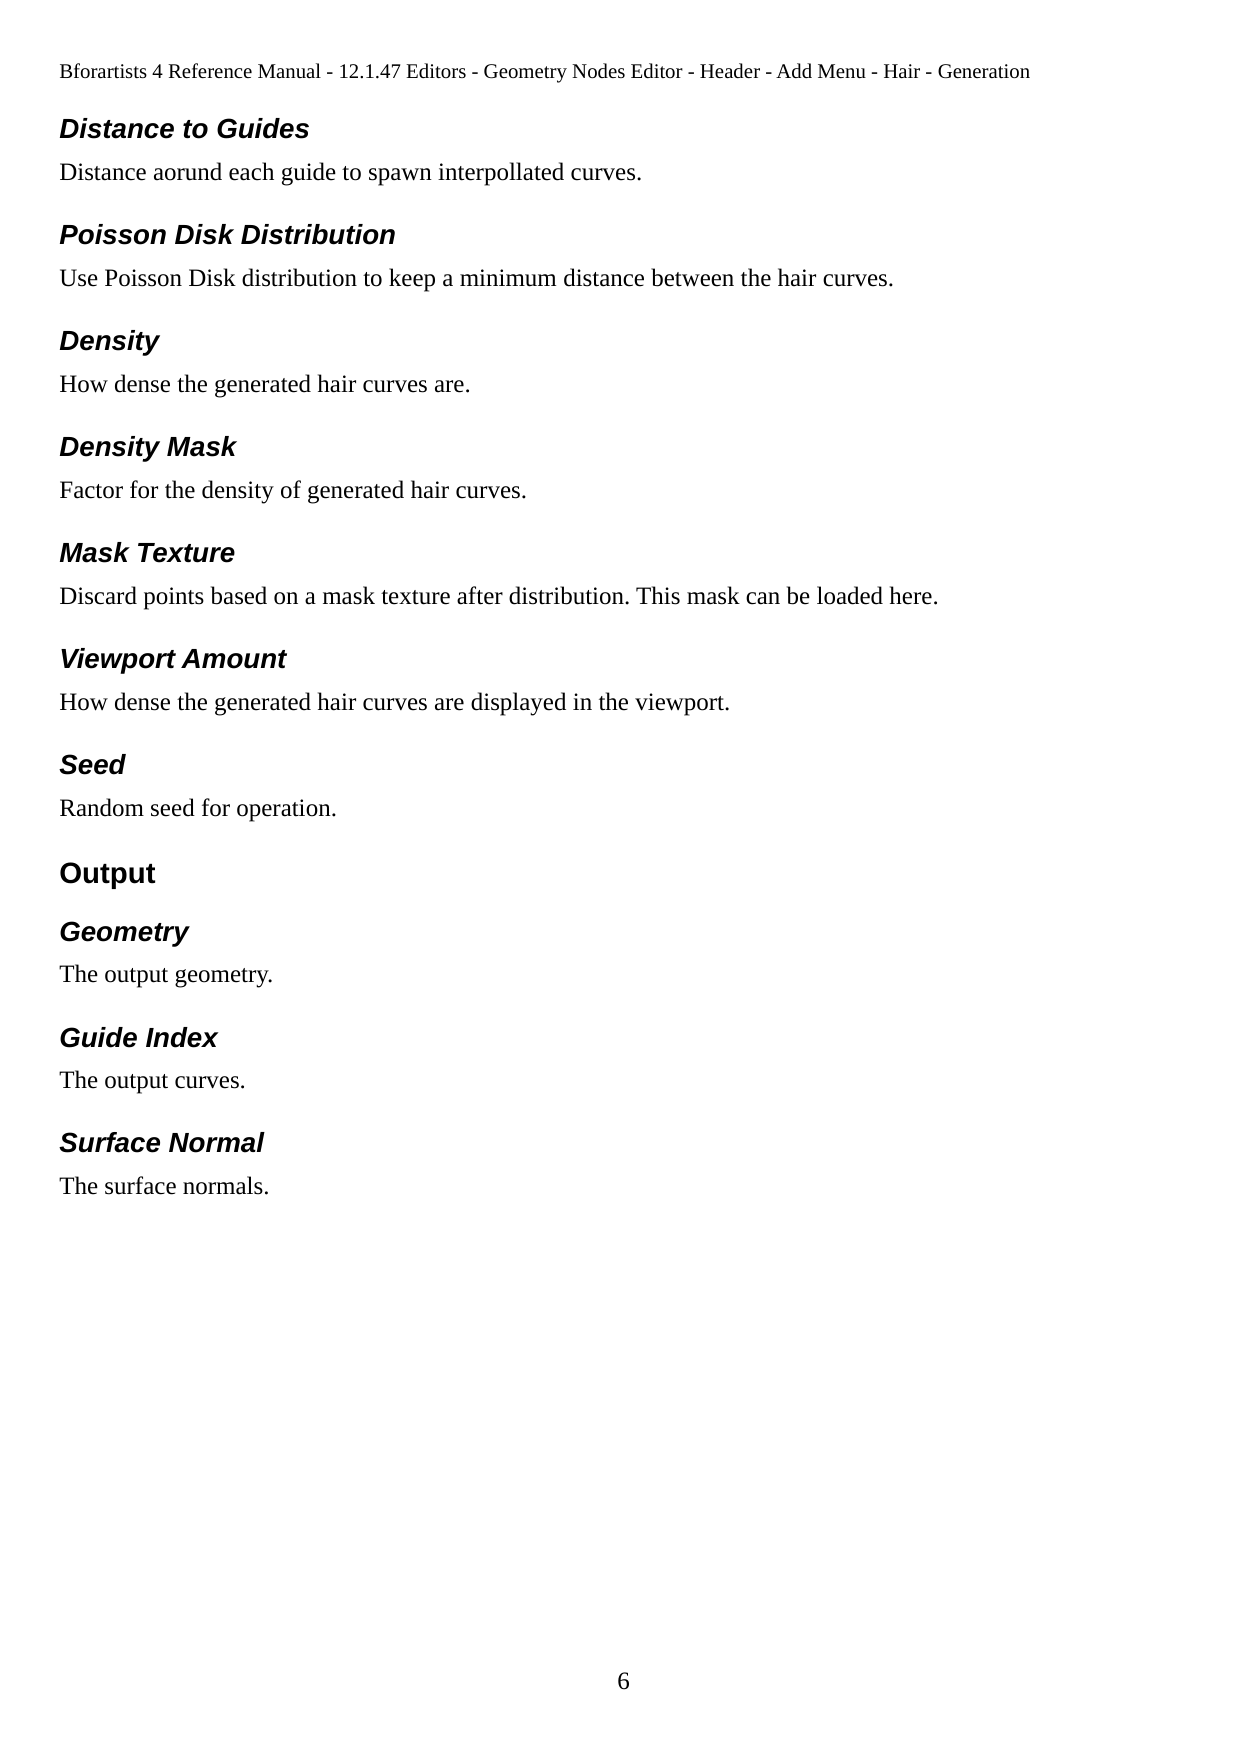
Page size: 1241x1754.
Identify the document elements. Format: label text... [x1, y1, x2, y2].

text Random seed for operation. [59, 793, 1181, 821]
subtitle Viewport Amount [59, 642, 1181, 674]
subtitle Mask Texture [59, 536, 1181, 568]
text Distance aorund each guide to spawn interpollated curves. [59, 157, 1181, 186]
text The output curves. [59, 1065, 1181, 1094]
subtitle Surface Normal [59, 1127, 1181, 1159]
text Discard points based on a mask texture after distribution. This mask can be loaded here. [59, 581, 1181, 609]
subtitle Distance to Guides [59, 113, 1181, 144]
subtitle Output [59, 856, 1181, 890]
subtitle Density [59, 324, 1181, 356]
text The surface normals. [59, 1171, 1181, 1200]
subtitle Geometry [59, 915, 1181, 947]
text How dense the generated hair curves are displayed in the viewport. [59, 687, 1181, 715]
text Factor for the density of generated hair curves. [59, 475, 1181, 503]
subtitle Density Mask [59, 430, 1181, 462]
text The output geometry. [59, 959, 1181, 988]
text Use Poisson Disk distribution to keep a minimum distance between the hair curves. [59, 263, 1181, 292]
subtitle Guide Index [59, 1021, 1181, 1053]
subtitle Seed [59, 748, 1181, 780]
subtitle Poisson Disk Distribution [59, 218, 1181, 250]
text How dense the generated hair curves are. [59, 369, 1181, 398]
